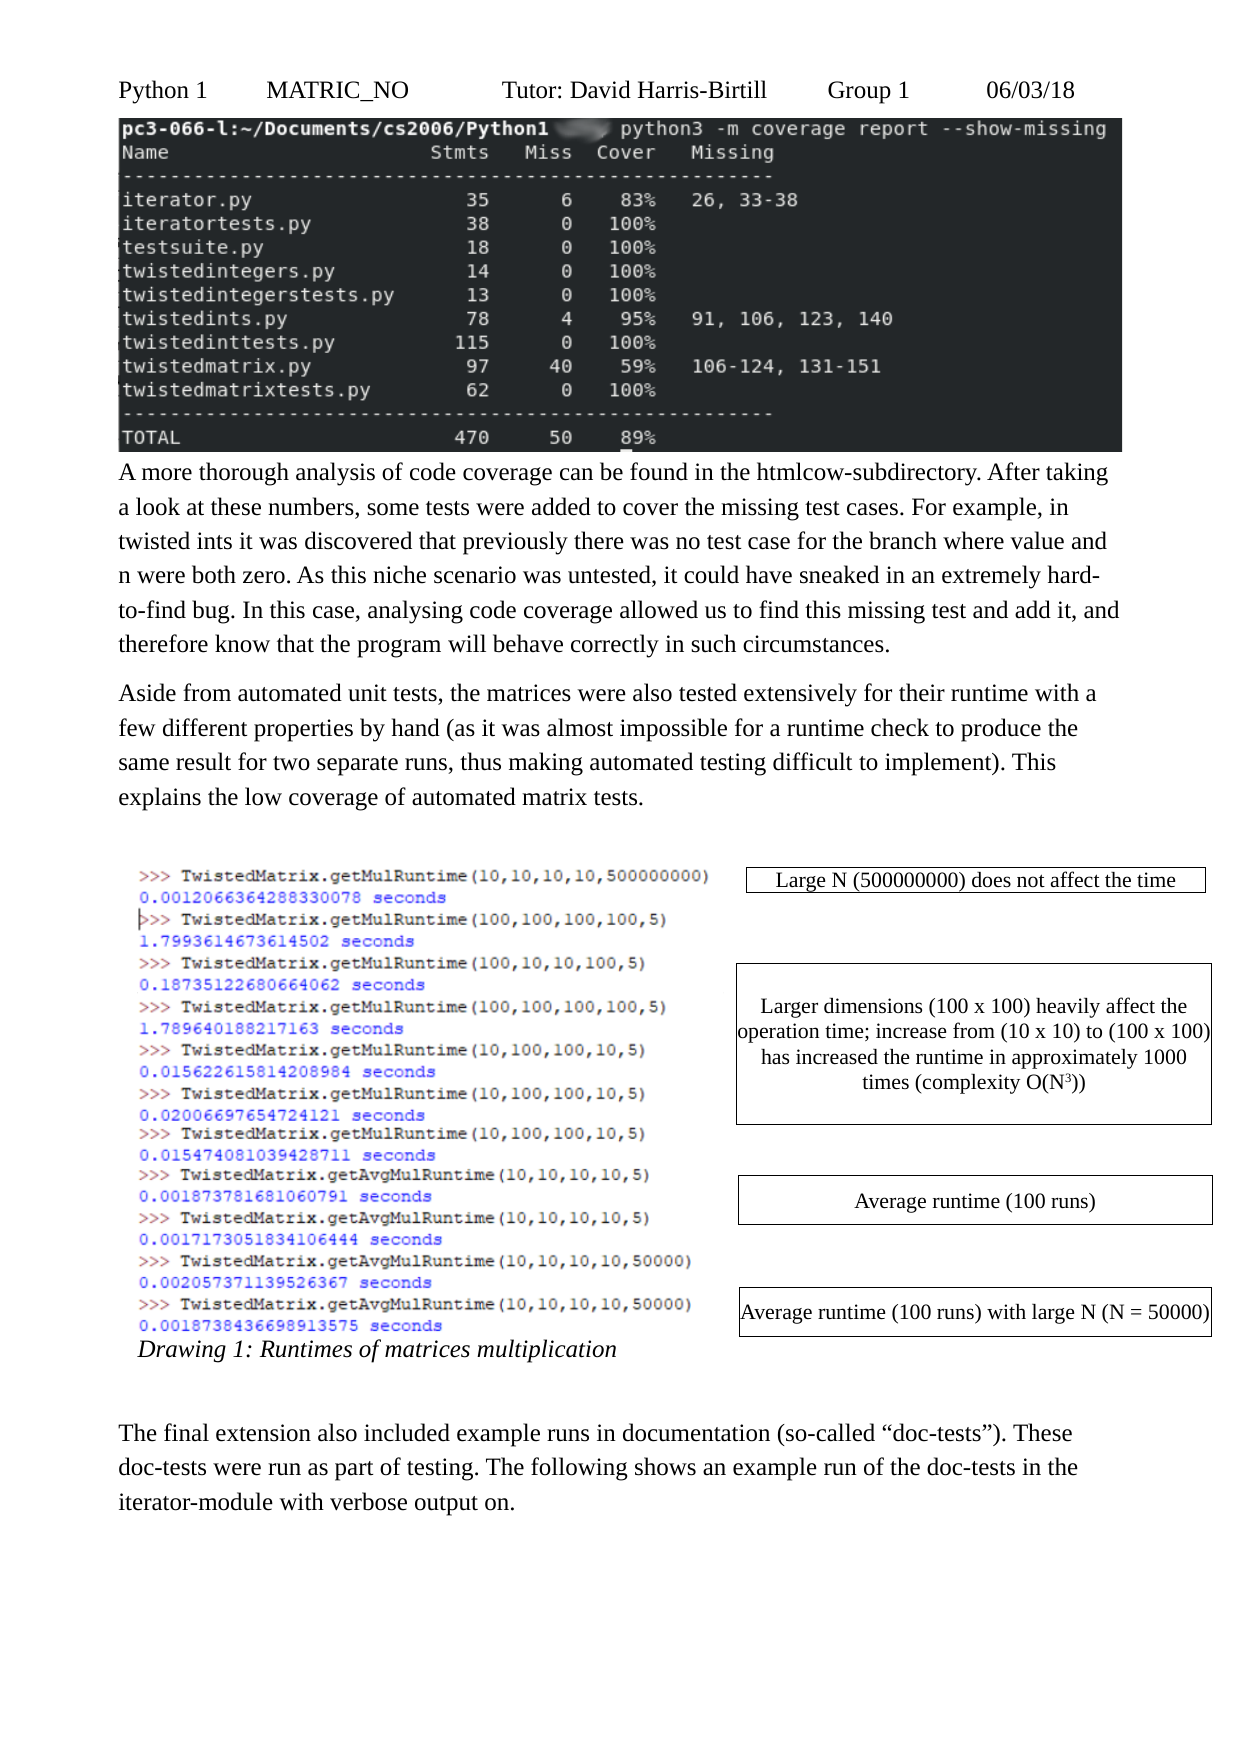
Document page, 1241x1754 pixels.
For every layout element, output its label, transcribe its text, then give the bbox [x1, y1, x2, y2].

picture [137, 992, 162, 999]
picture [137, 1314, 162, 1335]
text Aside from automated unit tests, the matrices were also tested extensively for their runtime with a few different properties by hand (as it was almost impossible for a runtime check to produce the same result for two separate runs, thus making automated testing difficult to implement). This explains the low coverage of automated matrix tests. [118, 678, 1122, 811]
picture [118, 118, 1123, 452]
picture [137, 1140, 162, 1165]
text The final extension also included example runs in documentation (so-called “doc-tests”). These doc-tests were run as part of testing. The following shows an example run of the doc-tests in the iterator-module with verbose output on. [118, 1418, 1122, 1516]
text Drawing 1: Runtimes of matrices multiplication [137, 879, 723, 1363]
picture [137, 1058, 162, 1129]
text A more thorough analysis of code coverage can be found in the htmlcow-subdirectory. After taking a look at these numbers, some tests were added to cover the missing test cases. For example, in twisted ints it was discovered that previously there was no test case for the branch where value and n were both zero. As this niche scenario was untested, it could have sneaked in an extremely hard-to-find bug. In this case, analysing code coverage allowed us to find this missing test and add it, and therefore know that the program will behave correctly in such circumstances. [118, 452, 1122, 658]
picture [137, 866, 162, 945]
